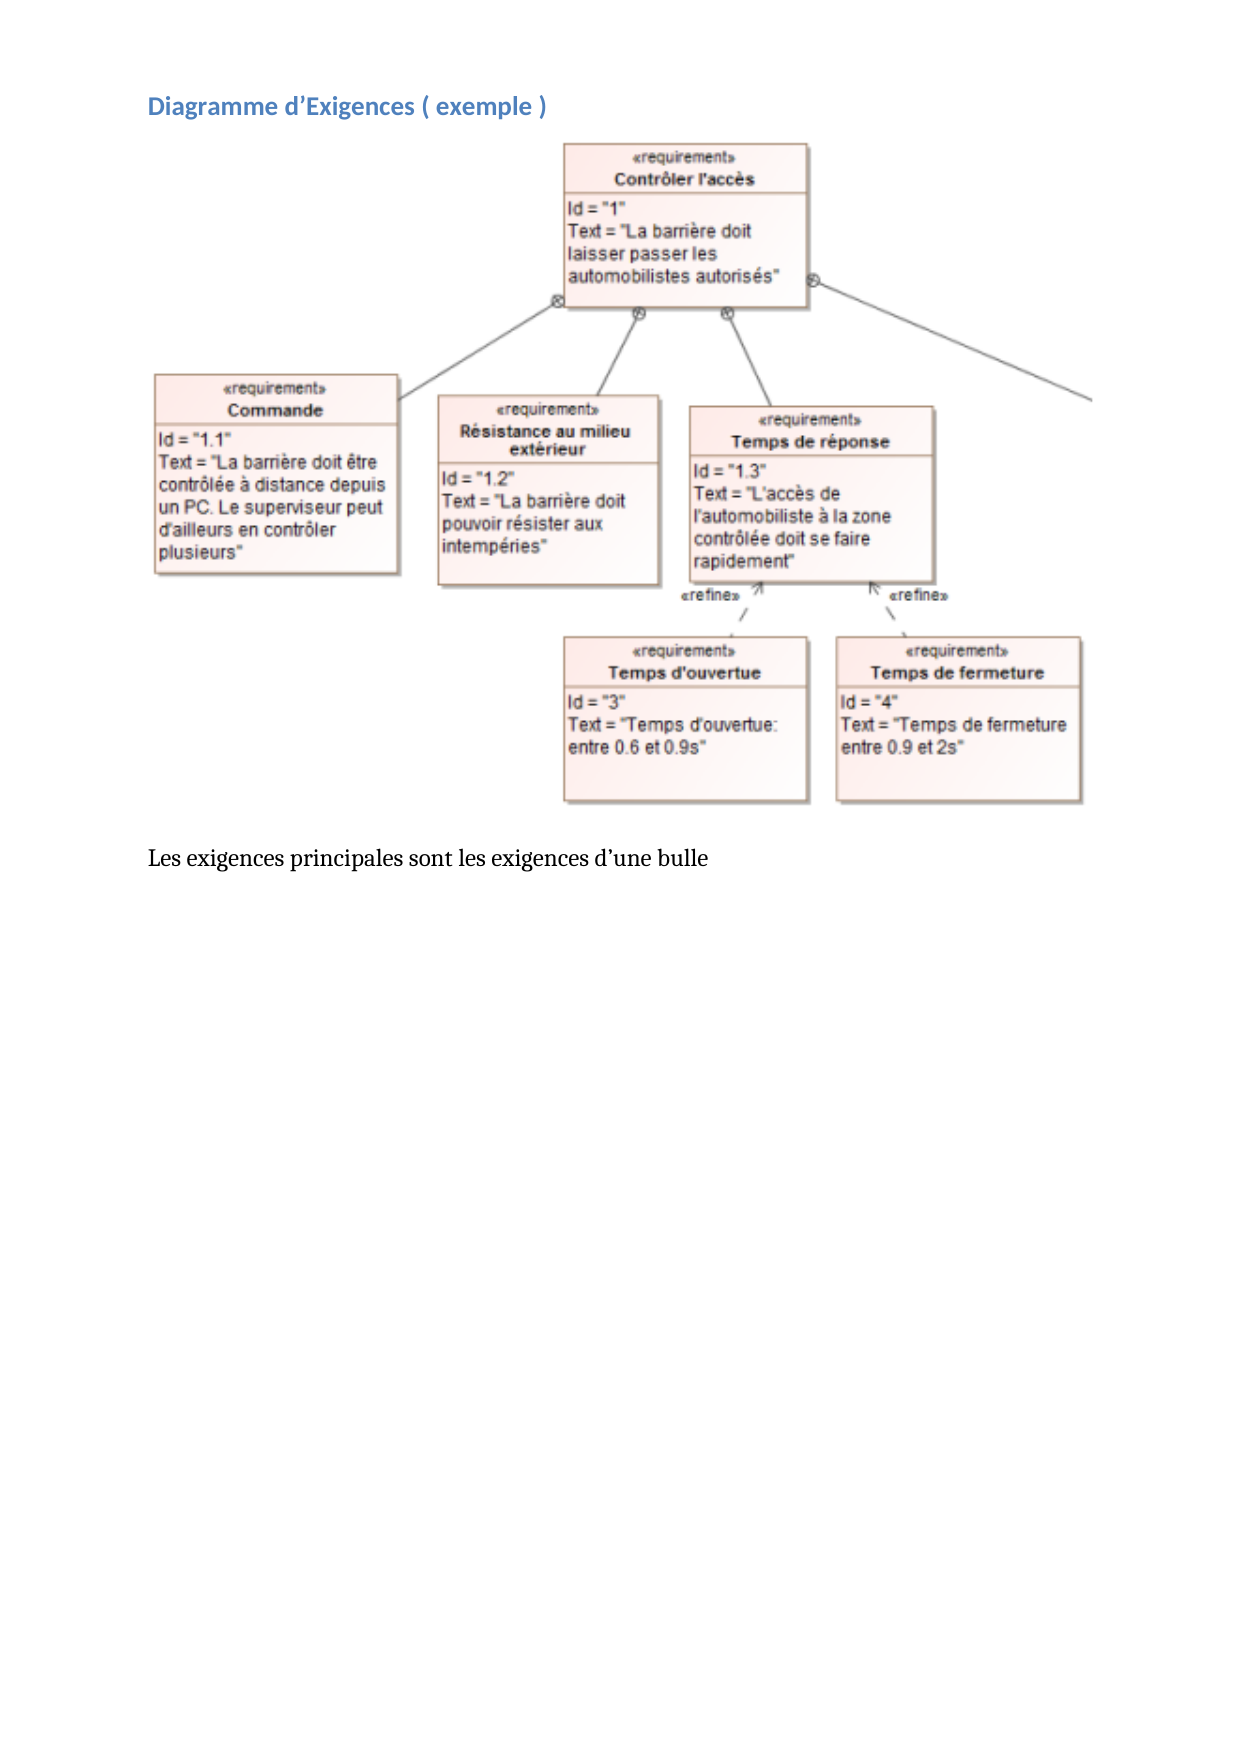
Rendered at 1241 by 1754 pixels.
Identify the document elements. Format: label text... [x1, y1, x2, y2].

text Les exigences principales sont les exigences d’une bulle [148, 844, 1093, 873]
subtitle Diagramme d’Exigences ( exemple ) [148, 89, 1093, 121]
picture [147, 121, 1093, 811]
